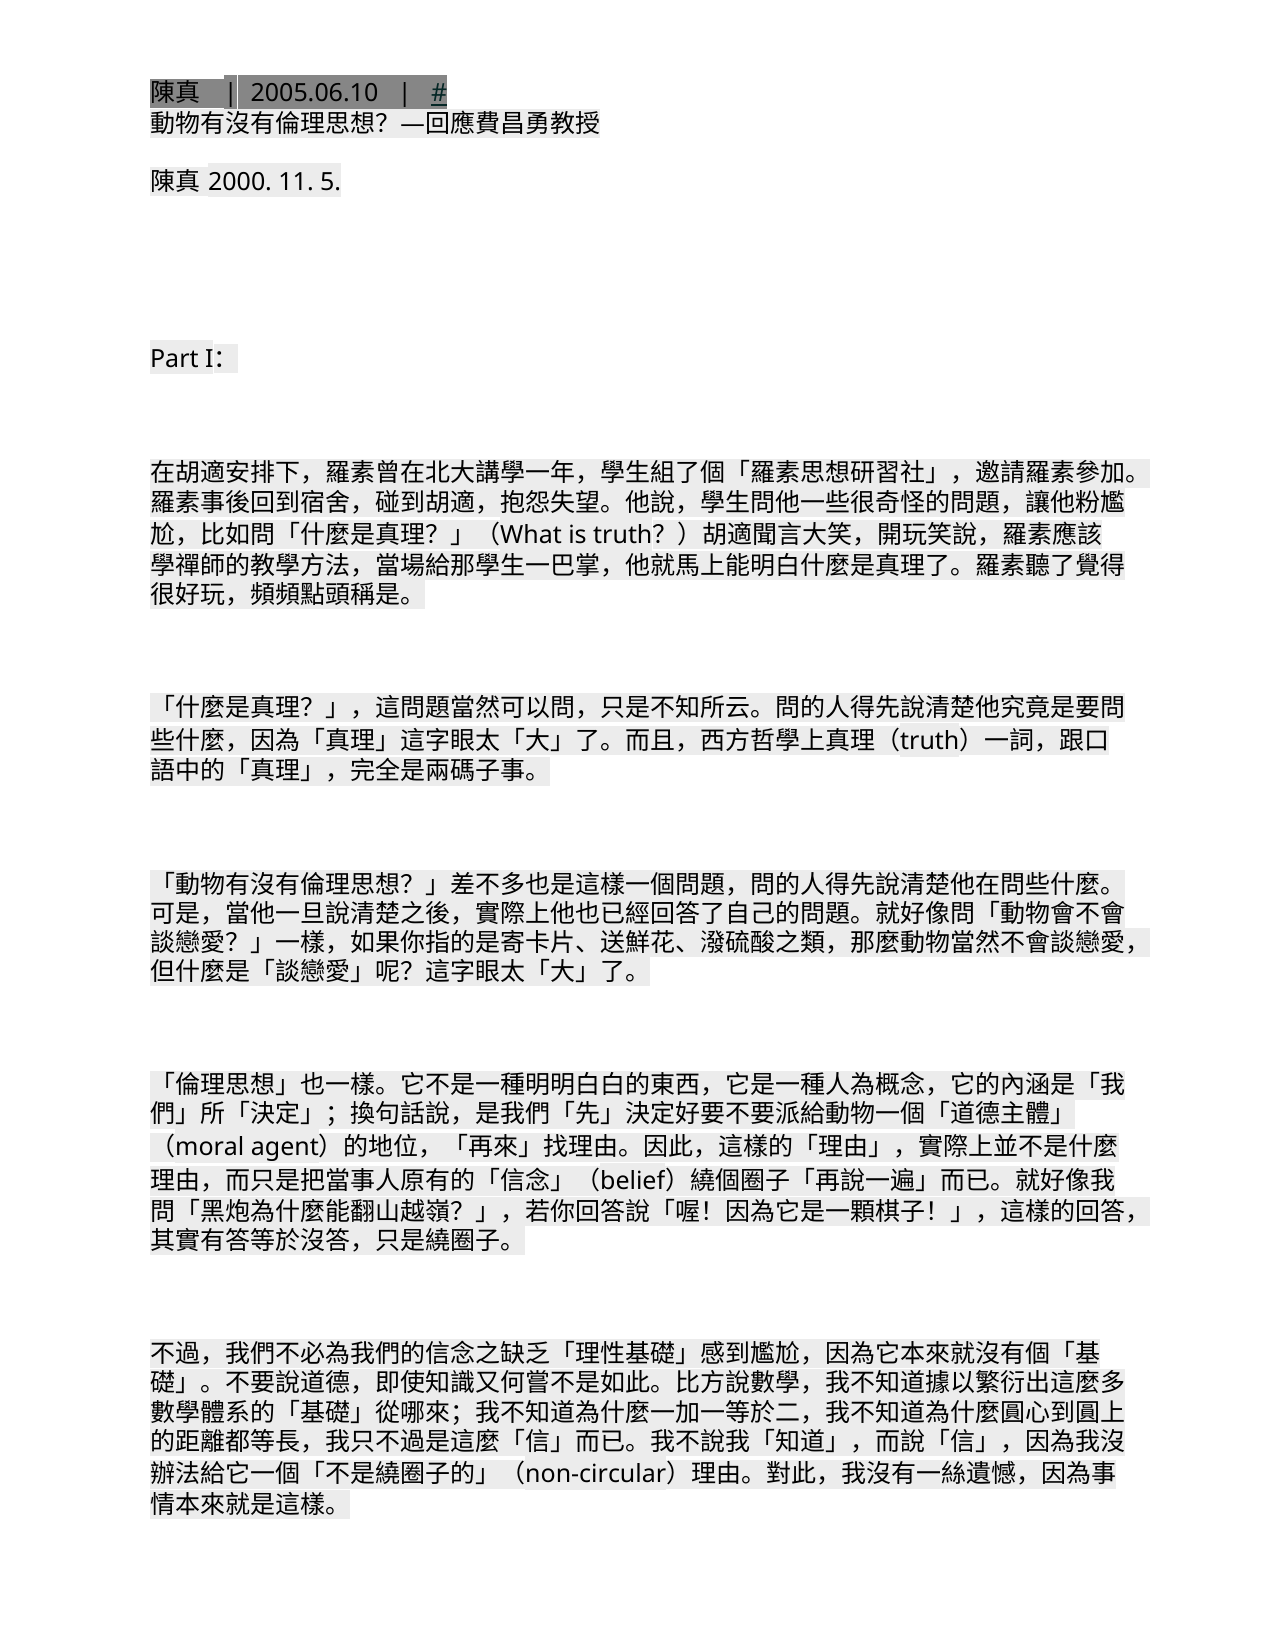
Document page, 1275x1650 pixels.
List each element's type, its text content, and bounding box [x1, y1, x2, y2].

text 陳真 2000. 11. 5. [150, 163, 1125, 197]
text 動物有沒有倫理思想？—回應費昌勇教授 [150, 109, 1125, 138]
text Part I： [150, 340, 1125, 374]
text 陳真 | 2005.06.10 | # [150, 75, 1125, 109]
text 在胡適安排下，羅素曾在北大講學一年，學生組了個「羅素思想研習社」，邀請羅素參加。羅素事後回到宿舍，碰到胡適，抱怨失望。他說，學生問他一些很奇怪的問題，讓他粉尷尬，比如問「什麼是真理？」（What is truth？）胡適聞言大笑，開玩笑說，羅素應該學禪師的教學方法，當場給那學生一巴掌，他就馬上能明白什麼是真理了。羅素聽了覺得很好玩，頻頻點頭稱是。 [150, 458, 1125, 609]
text 「倫理思想」也一樣。它不是一種明明白白的東西，它是一種人為概念，它的內涵是「我們」所「決定」；換句話說，是我們「先」決定好要不要派給動物一個「道德主體」（moral agent）的地位，「再來」找理由。因此，這樣的「理由」，實際上並不是什麼理由，而只是把當事人原有的「信念」（belief）繞個圈子「再說一遍」而已。就好像我問「黑炮為什麼能翻山越嶺？」，若你回答說「喔！因為它是一顆棋子！」，這樣的回答，其實有答等於沒答，只是繞圈子。 [150, 1071, 1125, 1255]
text 不過，我們不必為我們的信念之缺乏「理性基礎」感到尷尬，因為它本來就沒有個「基礎」。不要說道德，即使知識又何嘗不是如此。比方說數學，我不知道據以繁衍出這麼多數學體系的「基礎」從哪來；我不知道為什麼一加一等於二，我不知道為什麼圓心到圓上的距離都等長，我只不過是這麼「信」而已。我不說我「知道」，而說「信」，因為我沒辦法給它一個「不是繞圈子的」（non-circular）理由。對此，我沒有一絲遺憾，因為事情本來就是這樣。 [150, 1339, 1125, 1519]
text 「動物有沒有倫理思想？」差不多也是這樣一個問題，問的人得先說清楚他在問些什麼。可是，當他一旦說清楚之後，實際上他也已經回答了自己的問題。就好像問「動物會不會談戀愛？」一樣，如果你指的是寄卡片、送鮮花、潑硫酸之類，那麼動物當然不會談戀愛，但什麼是「談戀愛」呢？這字眼太「大」了。 [150, 870, 1125, 986]
text 「什麼是真理？」，這問題當然可以問，只是不知所云。問的人得先說清楚他究竟是要問些什麼，因為「真理」這字眼太「大」了。而且，西方哲學上真理（truth）一詞，跟口語中的「真理」，完全是兩碼子事。 [150, 693, 1125, 786]
